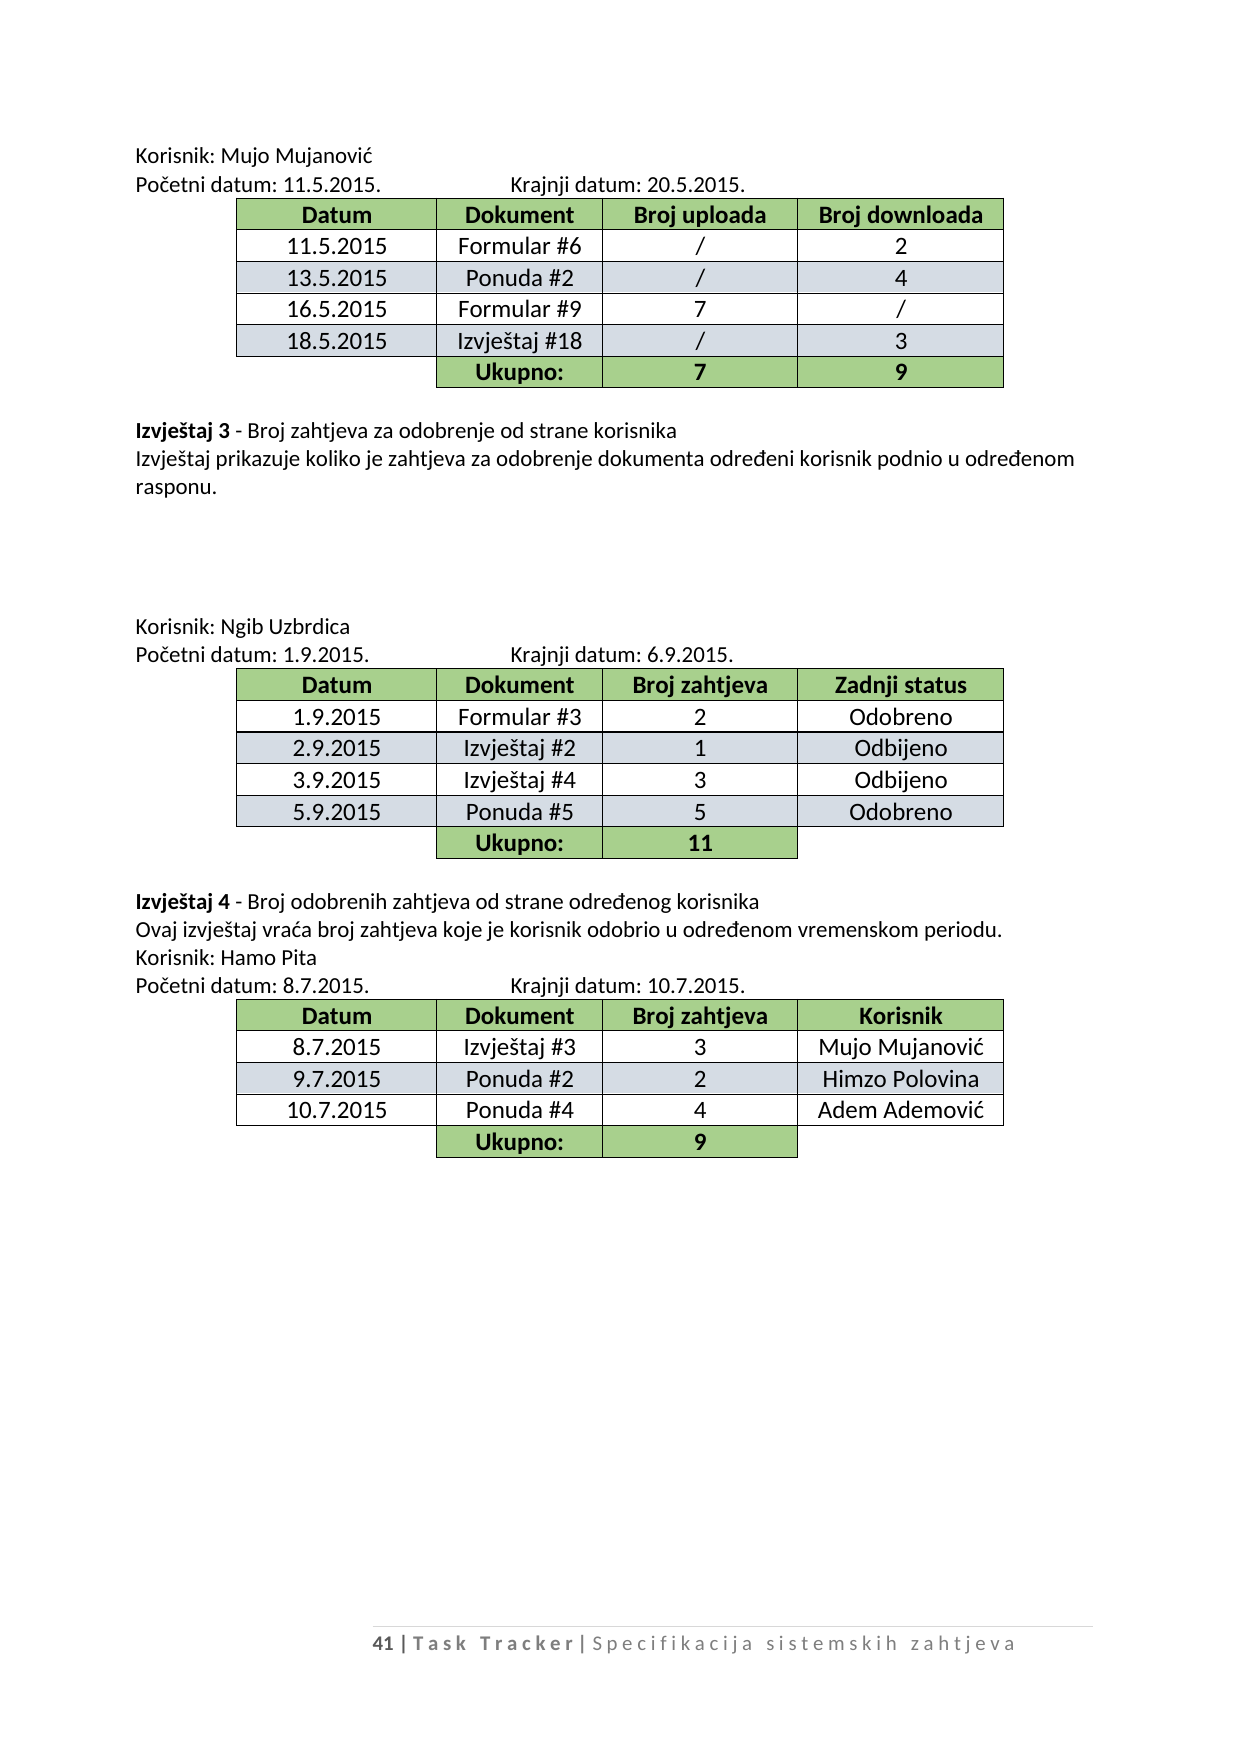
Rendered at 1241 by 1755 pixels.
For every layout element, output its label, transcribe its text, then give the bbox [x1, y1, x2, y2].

text Izvještaj prikazuje koliko je zahtjeva za odobrenje dokumenta određeni korisnik podnio u određenom rasponu. [135, 444, 1105, 500]
table_cell Adem Ademović [798, 1095, 1003, 1125]
table_cell Izvještaj #4 [437, 764, 602, 794]
table_header Datum [237, 1000, 436, 1030]
table_cell 9 [603, 1126, 797, 1157]
table_cell 3 [603, 1031, 797, 1062]
table_cell [798, 827, 1004, 858]
text Izvještaj 4 - Broj odobrenih zahtjeva od strane određenog korisnika [135, 887, 1105, 915]
table_cell [237, 1126, 436, 1157]
text Početni datum: 8.7.2015. Krajnji datum: 10.7.2015. [135, 971, 1105, 999]
table_cell 5.9.2015 [237, 796, 436, 826]
table_cell 3 [603, 764, 797, 794]
table_cell Formular #3 [437, 701, 602, 731]
table_cell 2 [603, 701, 797, 731]
table_cell 2 [798, 230, 1003, 261]
text Izvještaj 3 - Broj zahtjeva za odobrenje od strane korisnika [135, 416, 1105, 444]
table_cell Ponuda #2 [437, 1063, 602, 1093]
table_cell 11.5.2015 [237, 230, 436, 261]
table_cell Ukupno: [437, 357, 602, 387]
table_cell 1 [603, 733, 797, 763]
table_header Zadnji status [798, 669, 1003, 700]
table_cell 5 [603, 796, 797, 826]
table_cell 1.9.2015 [237, 701, 436, 731]
table_cell Izvještaj #2 [437, 733, 602, 763]
table_cell 9.7.2015 [237, 1063, 436, 1093]
table_header Korisnik [798, 1000, 1003, 1030]
table_cell Ponuda #4 [437, 1095, 602, 1125]
table_header Broj uploada [603, 199, 797, 229]
text Korisnik: Hamo Pita [135, 943, 1105, 971]
text Početni datum: 1.9.2015. Krajnji datum: 6.9.2015. [135, 640, 1105, 668]
text Korisnik: Ngib Uzbrdica [135, 612, 1105, 640]
table_cell Himzo Polovina [798, 1063, 1003, 1093]
table_cell [237, 827, 436, 858]
table_header Broj downloada [798, 199, 1003, 229]
table_cell Ukupno: [437, 1126, 602, 1157]
table_header Dokument [437, 199, 602, 229]
table_cell Odbijeno [798, 733, 1003, 763]
table_cell 11 [603, 827, 797, 858]
table_cell 2 [603, 1063, 797, 1093]
table_cell Ponuda #5 [437, 796, 602, 826]
table_cell 4 [603, 1095, 797, 1125]
table_cell / [798, 294, 1003, 324]
table_cell [237, 357, 436, 387]
table_cell / [603, 230, 797, 261]
table_cell 18.5.2015 [237, 325, 436, 356]
table_cell 10.7.2015 [237, 1095, 436, 1125]
text Korisnik: Mujo Mujanović [135, 142, 1105, 170]
table_cell Izvještaj #18 [437, 325, 602, 356]
table_cell 2.9.2015 [237, 733, 436, 763]
table_cell Odobreno [798, 701, 1003, 731]
text Ovaj izvještaj vraća broj zahtjeva koje je korisnik odobrio u određenom vremenskom periodu. [135, 915, 1105, 943]
table_header Broj zahtjeva [603, 669, 797, 700]
table_cell Ukupno: [437, 827, 602, 858]
table_cell 4 [798, 262, 1003, 292]
table_cell 13.5.2015 [237, 262, 436, 292]
table_cell 7 [603, 294, 797, 324]
table_cell 16.5.2015 [237, 294, 436, 324]
table_cell Formular #6 [437, 230, 602, 261]
table_cell Odbijeno [798, 764, 1003, 794]
table_header Dokument [437, 1000, 602, 1030]
table_cell Ponuda #2 [437, 262, 602, 292]
table_header Broj zahtjeva [603, 1000, 797, 1030]
table_cell 3.9.2015 [237, 764, 436, 794]
table_header Datum [237, 199, 436, 229]
table_cell Mujo Mujanović [798, 1031, 1003, 1062]
table_cell 3 [798, 325, 1003, 356]
table_cell 8.7.2015 [237, 1031, 436, 1062]
table_cell [798, 1126, 1004, 1157]
table_cell / [603, 262, 797, 292]
table_cell / [603, 325, 797, 356]
table_header Datum [237, 669, 436, 700]
text Početni datum: 11.5.2015. Krajnji datum: 20.5.2015. [135, 170, 1105, 198]
table_cell 9 [798, 357, 1003, 387]
table_cell Odobreno [798, 796, 1003, 826]
table_cell 7 [603, 357, 797, 387]
table_header Dokument [437, 669, 602, 700]
table_cell Formular #9 [437, 294, 602, 324]
table_cell Izvještaj #3 [437, 1031, 602, 1062]
